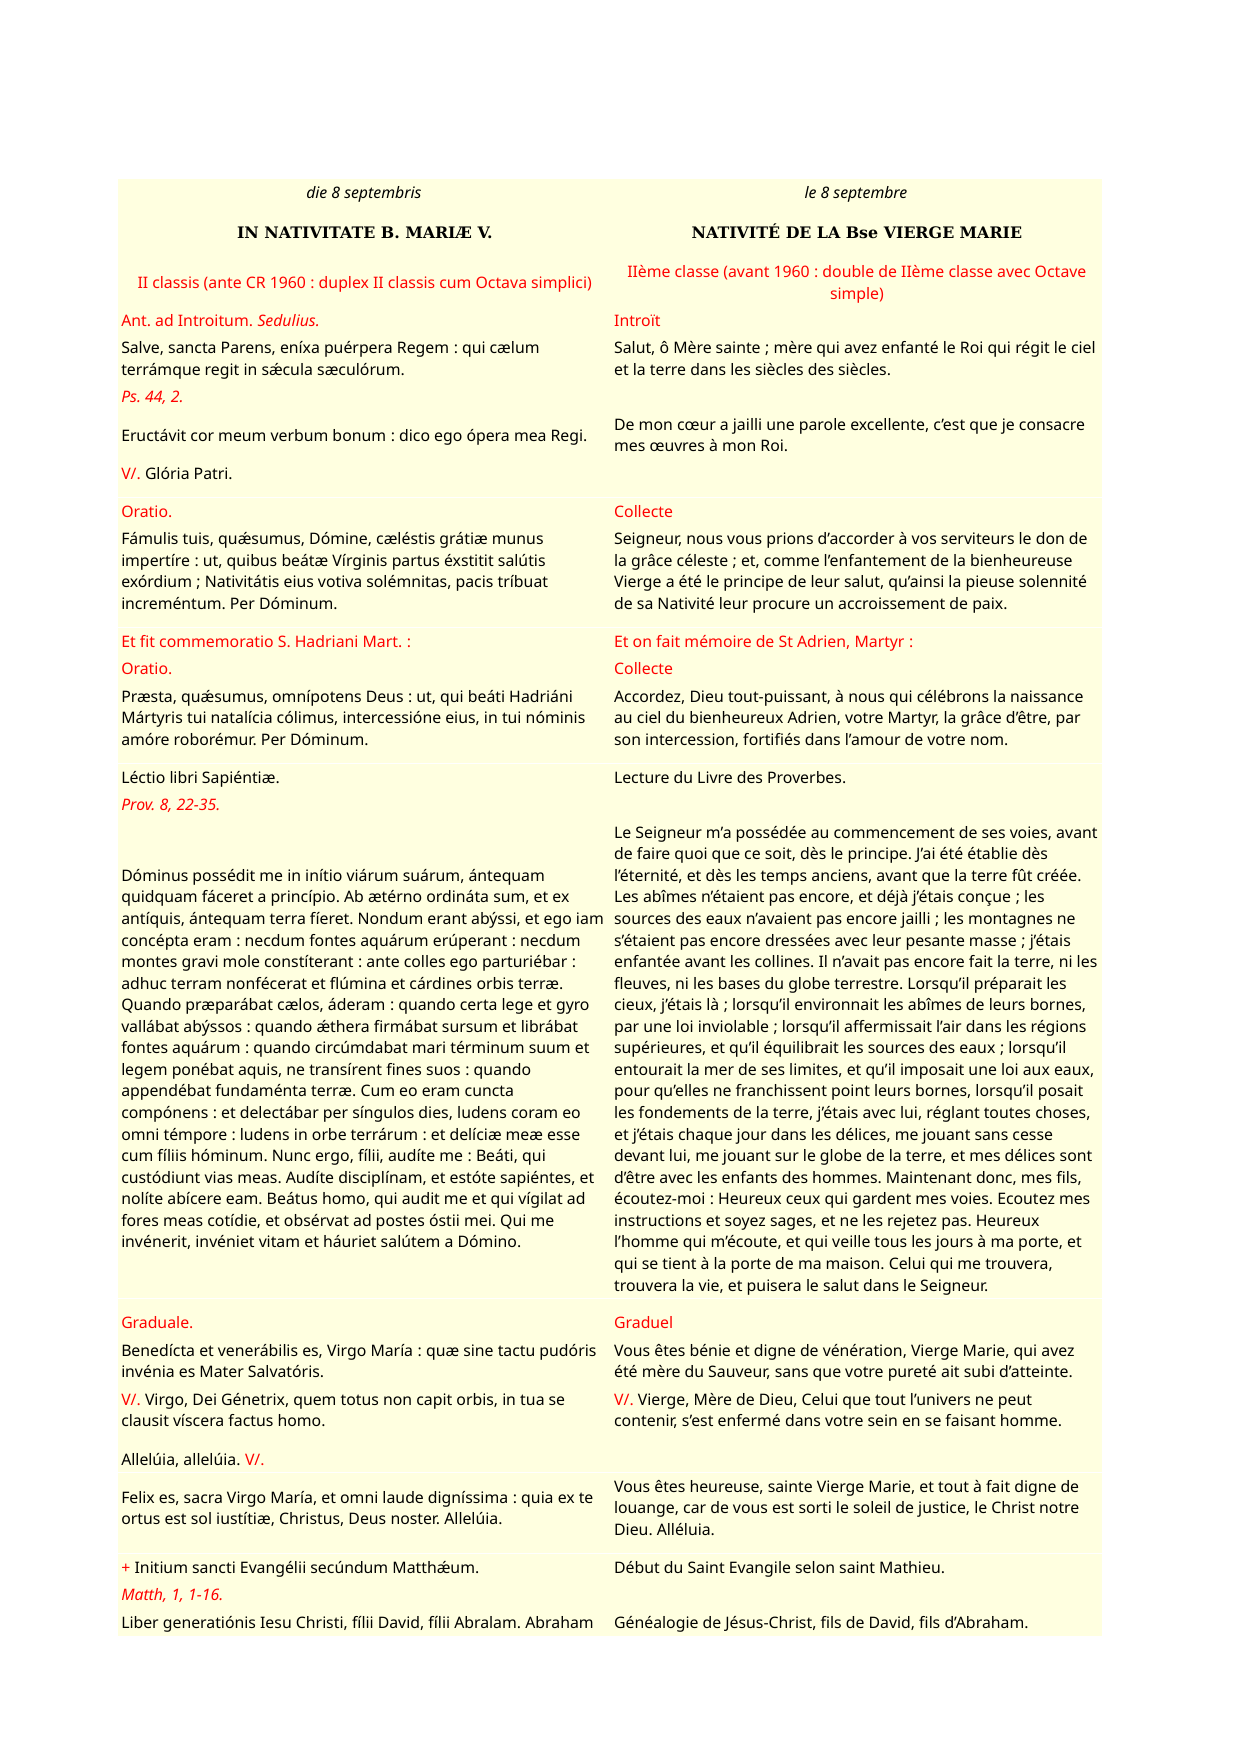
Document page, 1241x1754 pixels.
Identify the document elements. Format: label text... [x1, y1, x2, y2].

table_cell [611, 487, 1102, 497]
table_cell Matth, 1, 1-16. [118, 1581, 611, 1608]
table_cell [611, 753, 1102, 763]
table_cell Et on fait mémoire de St Adrien, Martyr : [611, 628, 1102, 655]
table_cell Collecte [611, 498, 1102, 525]
table_cell Liber generatiónis Iesu Christi, fílii David, fílii Abralam. Abraham [118, 1608, 611, 1636]
table_cell [118, 1434, 611, 1445]
table_cell + Initium sancti Evangélii secúndum Matthǽum. [118, 1554, 611, 1581]
table_cell [611, 1581, 1102, 1608]
table_cell Vous êtes heureuse, sainte Vierge Marie, et tout à fait digne de louange, car de vous est sorti le soleil de justice, le Christ notre Dieu. Alléluia. [611, 1473, 1102, 1543]
table_cell IIème classe (avant 1960 : double de IIème classe avec Octave simple) [611, 258, 1102, 307]
table_cell [611, 1543, 1102, 1553]
table_cell Felix es, sacra Virgo María, et omni laude digníssima : quia ex te ortus est sol iustítiæ, Christus, Deus noster. Allelúia. [118, 1473, 611, 1543]
table_cell Dóminus possédit me in inítio viárum suárum, ántequam quidquam fáceret a princípio. Ab ætérno ordináta sum, et ex antíquis, ántequam terra fíeret. Nondum erant abýssi, et ego iam concépta eram : necdum fontes aquárum erúperant : necdum montes gravi mole constíterant : ante colles ego parturiébar : adhuc terram nonfécerat et flúmina et cárdines orbis terræ. Quando præparábat cælos, áderam : quando certa lege et gyro vallábat abýssos : quando ǽthera firmábat sursum et librábat fontes aquárum : quando circúmdabat mari términum suum et legem ponébat aquis, ne transírent fines suos : quando appendébat fundaménta terræ. Cum eo eram cuncta compónens : et delectábar per síngulos dies, ludens coram eo omni témpore : ludens in orbe terrárum : et delíciæ meæ esse cum fíliis hóminum. Nunc ergo, fílii, audíte me : Beáti, qui custódiunt vias meas. Audíte disciplínam, et estóte sapiéntes, et nolíte abícere eam. Beátus homo, qui audit me et qui vígilat ad fores meas cotídie, et obsérvat ad postes óstii mei. Qui me invénerit, invéniet vitam et háuriet salútem a Dómino. [118, 818, 611, 1298]
table_cell V/. Vierge, Mère de Dieu, Celui que tout l’univers ne peut contenir, s’est enfermé dans votre sein en se faisant homme. [611, 1385, 1102, 1434]
table_cell Généalogie de Jésus-Christ, fils de David, fils d’Abraham. [611, 1608, 1102, 1636]
table_cell Ant. ad Introitum. Sedulius. [118, 307, 611, 334]
table_cell Lecture du Livre des Proverbes. [611, 764, 1102, 791]
table_cell NATIVITÉ DE LA Bse VIERGE MARIE [611, 206, 1102, 258]
table_cell Præsta, quǽsumus, omnípotens Deus : ut, qui beáti Hadriáni Mártyris tui natalícia cólimus, intercessióne eius, in tui nóminis amóre roborémur. Per Dóminum. [118, 682, 611, 753]
table_cell Salut, ô Mère sainte ; mère qui avez enfanté le Roi qui régit le ciel et la terre dans les siècles des siècles. [611, 334, 1102, 383]
table_cell Fámulis tuis, quǽsumus, Dómine, cæléstis grátiæ munus impertíre : ut, quibus beátæ Vírginis partus éxstitit salútis exórdium ; Nativitátis eius votiva solémnitas, pacis tríbuat increméntum. Per Dóminum. [118, 525, 611, 617]
table_cell [118, 617, 611, 627]
table_cell Salve, sancta Parens, eníxa puérpera Regem : qui cælum terrámque regit in sǽcula sæculórum. [118, 334, 611, 383]
table_cell Le Seigneur m’a possédée au commencement de ses voies, avant de faire quoi que ce soit, dès le principe. J’ai été établie dès l’éternité, et dès les temps anciens, avant que la terre fût créée. Les abîmes n’étaient pas encore, et déjà j’étais conçue ; les sources des eaux n’avaient pas encore jailli ; les montagnes ne s’étaient pas encore dressées avec leur pesante masse ; j’étais enfantée avant les collines. Il n’avait pas encore fait la terre, ni les fleuves, ni les bases du globe terrestre. Lorsqu’il préparait les cieux, j’étais là ; lorsqu’il environnait les abîmes de leurs bornes, par une loi inviolable ; lorsqu’il affermissait l’air dans les régions supérieures, et qu’il équilibrait les sources des eaux ; lorsqu’il entourait la mer de ses limites, et qu’il imposait une loi aux eaux, pour qu’elles ne franchissent point leurs bornes, lorsqu’il posait les fondements de la terre, j’étais avec lui, réglant toutes choses, et j’étais chaque jour dans les délices, me jouant sans cesse devant lui, me jouant sur le globe de la terre, et mes délices sont d’être avec les enfants des hommes. Maintenant donc, mes fils, écoutez-moi : Heureux ceux qui gardent mes voies. Ecoutez mes instructions et soyez sages, et ne les rejetez pas. Heureux l’homme qui m’écoute, et qui veille tous les jours à ma porte, et qui se tient à la porte de ma maison. Celui qui me trouvera, trouvera la vie, et puisera le salut dans le Seigneur. [611, 818, 1102, 1298]
table_cell Graduale. [118, 1309, 611, 1336]
table_cell Ps. 44, 2. [118, 383, 611, 410]
table_cell Prov. 8, 22-35. [118, 791, 611, 818]
table_cell V/. Virgo, Dei Génetrix, quem totus non capit orbis, in tua se clausit víscera factus homo. [118, 1385, 611, 1434]
table_cell Seigneur, nous vous prions d’accorder à vos serviteurs le don de la grâce céleste ; et, comme l’enfantement de la bienheureuse Vierge a été le principe de leur salut, qu’ainsi la pieuse solennité de sa Nativité leur procure un accroissement de paix. [611, 525, 1102, 617]
table_cell Graduel [611, 1309, 1102, 1336]
table_cell Allelúia, allelúia. V/. [118, 1445, 611, 1472]
table_cell [118, 1543, 611, 1553]
table_cell V/. Glória Patri. [118, 459, 611, 487]
table_cell IN NATIVITATE B. MARIÆ V. [118, 206, 611, 258]
table_cell Benedícta et venerábilis es, Virgo María : quæ sine tactu pudóris invénia es Mater Salvatóris. [118, 1336, 611, 1385]
table_cell Collecte [611, 655, 1102, 682]
table_header le 8 septembre [611, 179, 1102, 206]
table_header die 8 septembris [118, 179, 611, 206]
table_cell Début du Saint Evangile selon saint Mathieu. [611, 1554, 1102, 1581]
table_cell Vous êtes bénie et digne de vénération, Vierge Marie, qui avez été mère du Sauveur, sans que votre pureté ait subi d’atteinte. [611, 1336, 1102, 1385]
table_cell [118, 487, 611, 497]
table_cell Léctio libri Sapiéntiæ. [118, 764, 611, 791]
table_cell Eructávit cor meum verbum bonum : dico ego ópera mea Regi. [118, 410, 611, 459]
table_cell Introït [611, 307, 1102, 334]
table_cell [611, 1299, 1102, 1309]
table_cell [611, 1445, 1102, 1472]
table_cell Et fit commemoratio S. Hadriani Mart. : [118, 628, 611, 655]
table_cell [611, 1434, 1102, 1445]
table_cell II classis (ante CR 1960 : duplex II classis cum Octava simplici) [118, 258, 611, 307]
table_cell [118, 1299, 611, 1309]
table_cell [611, 459, 1102, 487]
table_cell De mon cœur a jailli une parole excellente, c’est que je consacre mes œuvres à mon Roi. [611, 410, 1102, 459]
table_cell [611, 383, 1102, 410]
table_cell [611, 617, 1102, 627]
table_cell [611, 791, 1102, 818]
table_cell Accordez, Dieu tout-puissant, à nous qui célébrons la naissance au ciel du bienheureux Adrien, votre Martyr, la grâce d’être, par son intercession, fortifiés dans l’amour de votre nom. [611, 682, 1102, 753]
table_cell Oratio. [118, 655, 611, 682]
table_cell [118, 753, 611, 763]
table_cell Oratio. [118, 498, 611, 525]
